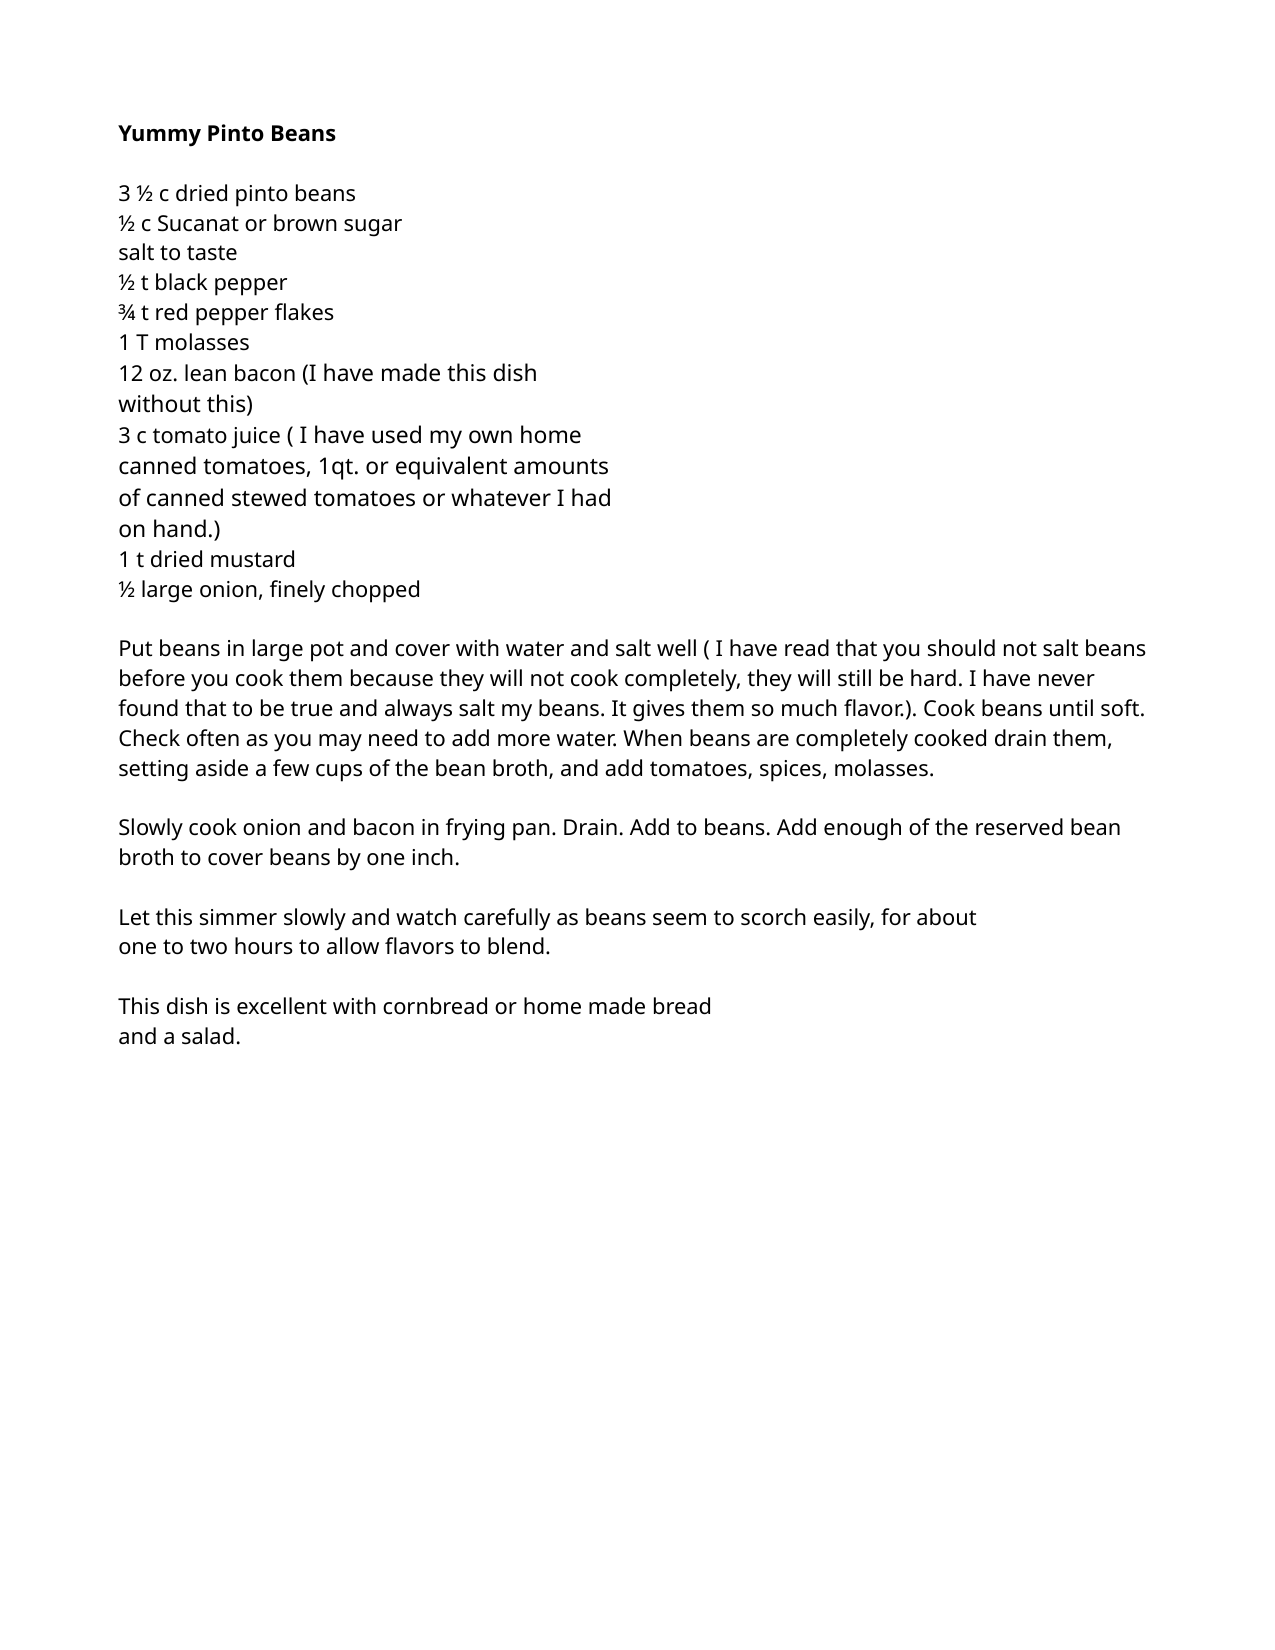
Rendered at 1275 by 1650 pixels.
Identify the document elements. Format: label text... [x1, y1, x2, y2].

text Put beans in large pot and cover with water and salt well ( I have read that you should not salt beans [118, 633, 1157, 663]
text 1 t dried mustard [118, 544, 1157, 574]
text Slowly cook onion and bacon in frying pan. Drain. Add to beans. Add enough of the reserved bean broth to cover beans by one inch. [118, 812, 1157, 872]
text Let this simmer slowly and watch carefully as beans seem to scorch easily, for about [118, 901, 1157, 931]
text Yummy Pinto Beans [118, 118, 1157, 148]
text without this) [118, 388, 1157, 419]
text 12 oz. lean bacon (I have made this dish [118, 356, 1157, 388]
text of canned stewed tomatoes or whatever I had [118, 481, 1157, 513]
text 3 c tomato juice ( I have used my own home [118, 419, 1157, 450]
text 3 ½ c dried pinto beans [118, 178, 1157, 207]
text ½ large onion, finely chopped [118, 574, 1157, 603]
text and a salad. [118, 1021, 1157, 1050]
text setting aside a few cups of the bean broth, and add tomatoes, spices, molasses. [118, 752, 1157, 782]
text canned tomatoes, 1qt. or equivalent amounts [118, 450, 1157, 481]
text on hand.) [118, 513, 1157, 544]
text ½ t black pepper [118, 267, 1157, 297]
text before you cook them because they will not cook completely, they will still be hard. I have never [118, 663, 1157, 693]
text salt to taste [118, 237, 1157, 267]
text 1 T molasses [118, 327, 1157, 356]
text This dish is excellent with cornbread or home made bread [118, 991, 1157, 1021]
text Check often as you may need to add more water. When beans are completely cooked drain them, [118, 723, 1157, 752]
text ½ c Sucanat or brown sugar [118, 207, 1157, 237]
text one to two hours to allow flavors to blend. [118, 931, 1157, 961]
text found that to be true and always salt my beans. It gives them so much flavor.). Cook beans until soft. [118, 693, 1157, 723]
text ¾ t red pepper flakes [118, 297, 1157, 327]
